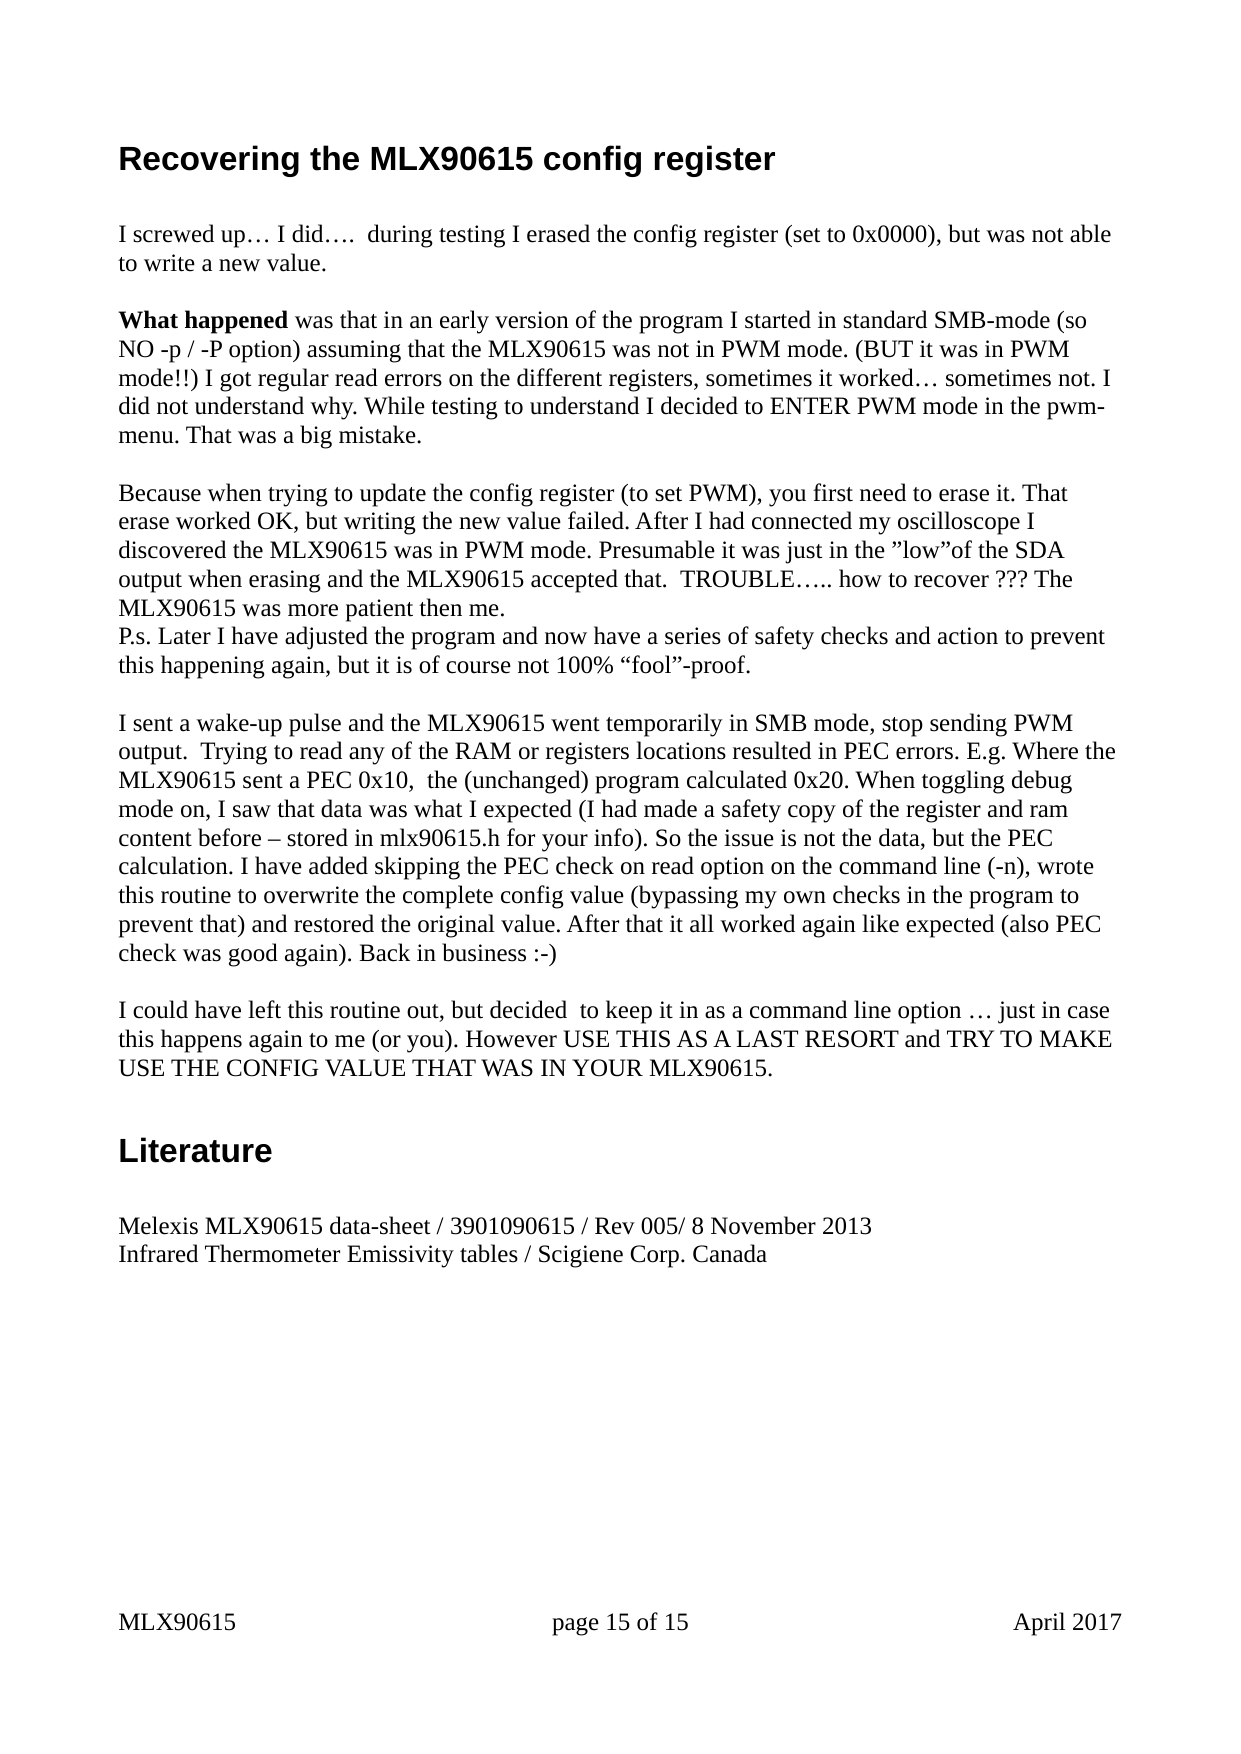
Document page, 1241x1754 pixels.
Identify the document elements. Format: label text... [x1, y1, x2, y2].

text I screwed up… I did…. during testing I erased the config register (set to 0x0000), but was not able to write a new value. [118, 219, 1122, 276]
text Infrared Thermometer Emissivity tables / Scigiene Corp. Canada [118, 1239, 1122, 1268]
text Because when trying to update the config register (to set PWM), you first need to erase it. That erase worked OK, but writing the new value failed. After I had connected my oscilloscope I discovered the MLX90615 was in PWM mode. Presumable it was just in the ”low”of the SDA output when erasing and the MLX90615 accepted that. TROUBLE….. how to recover ??? The MLX90615 was more patient then me. [118, 478, 1122, 621]
text I sent a wake-up pulse and the MLX90615 went temporarily in SMB mode, stop sending PWM output. Trying to read any of the RAM or registers locations resulted in PEC errors. E.g. Where the MLX90615 sent a PEC 0x10, the (unchanged) program calculated 0x20. When toggling debug mode on, I saw that data was what I expected (I had made a safety copy of the register and ram content before – stored in mlx90615.h for your info). So the issue is not the data, but the PEC calculation. I have added skipping the PEC check on read option on the command line (-n), wrote this routine to overwrite the complete config value (bypassing my own checks in the program to prevent that) and restored the original value. After that it all worked again like expected (also PEC check was good again). Back in business :-) [118, 708, 1122, 966]
text What happened was that in an early version of the program I started in standard SMB-mode (so NO -p / -P option) assuming that the MLX90615 was not in PWM mode. (BUT it was in PWM mode!!) I got regular read errors on the different registers, sometimes it worked… sometimes not. I did not understand why. While testing to understand I decided to ENTER PWM mode in the pwm-menu. That was a big mistake. [118, 305, 1122, 449]
text P.s. Later I have adjusted the program and now have a series of safety checks and action to prevent this happening again, but it is of course not 100% “fool”-proof. [118, 621, 1122, 679]
text I could have left this routine out, but decided to keep it in as a command line option … just in case this happens again to me (or you). However USE THIS AS A LAST RESORT and TRY TO MAKE USE THE CONFIG VALUE THAT WAS IN YOUR MLX90615. [118, 995, 1122, 1081]
text Melexis MLX90615 data-sheet / 3901090615 / Rev 005/ 8 November 2013 [118, 1211, 1122, 1239]
subtitle Recovering the MLX90615 config register [118, 139, 1122, 178]
subtitle Literature [118, 1131, 1122, 1169]
